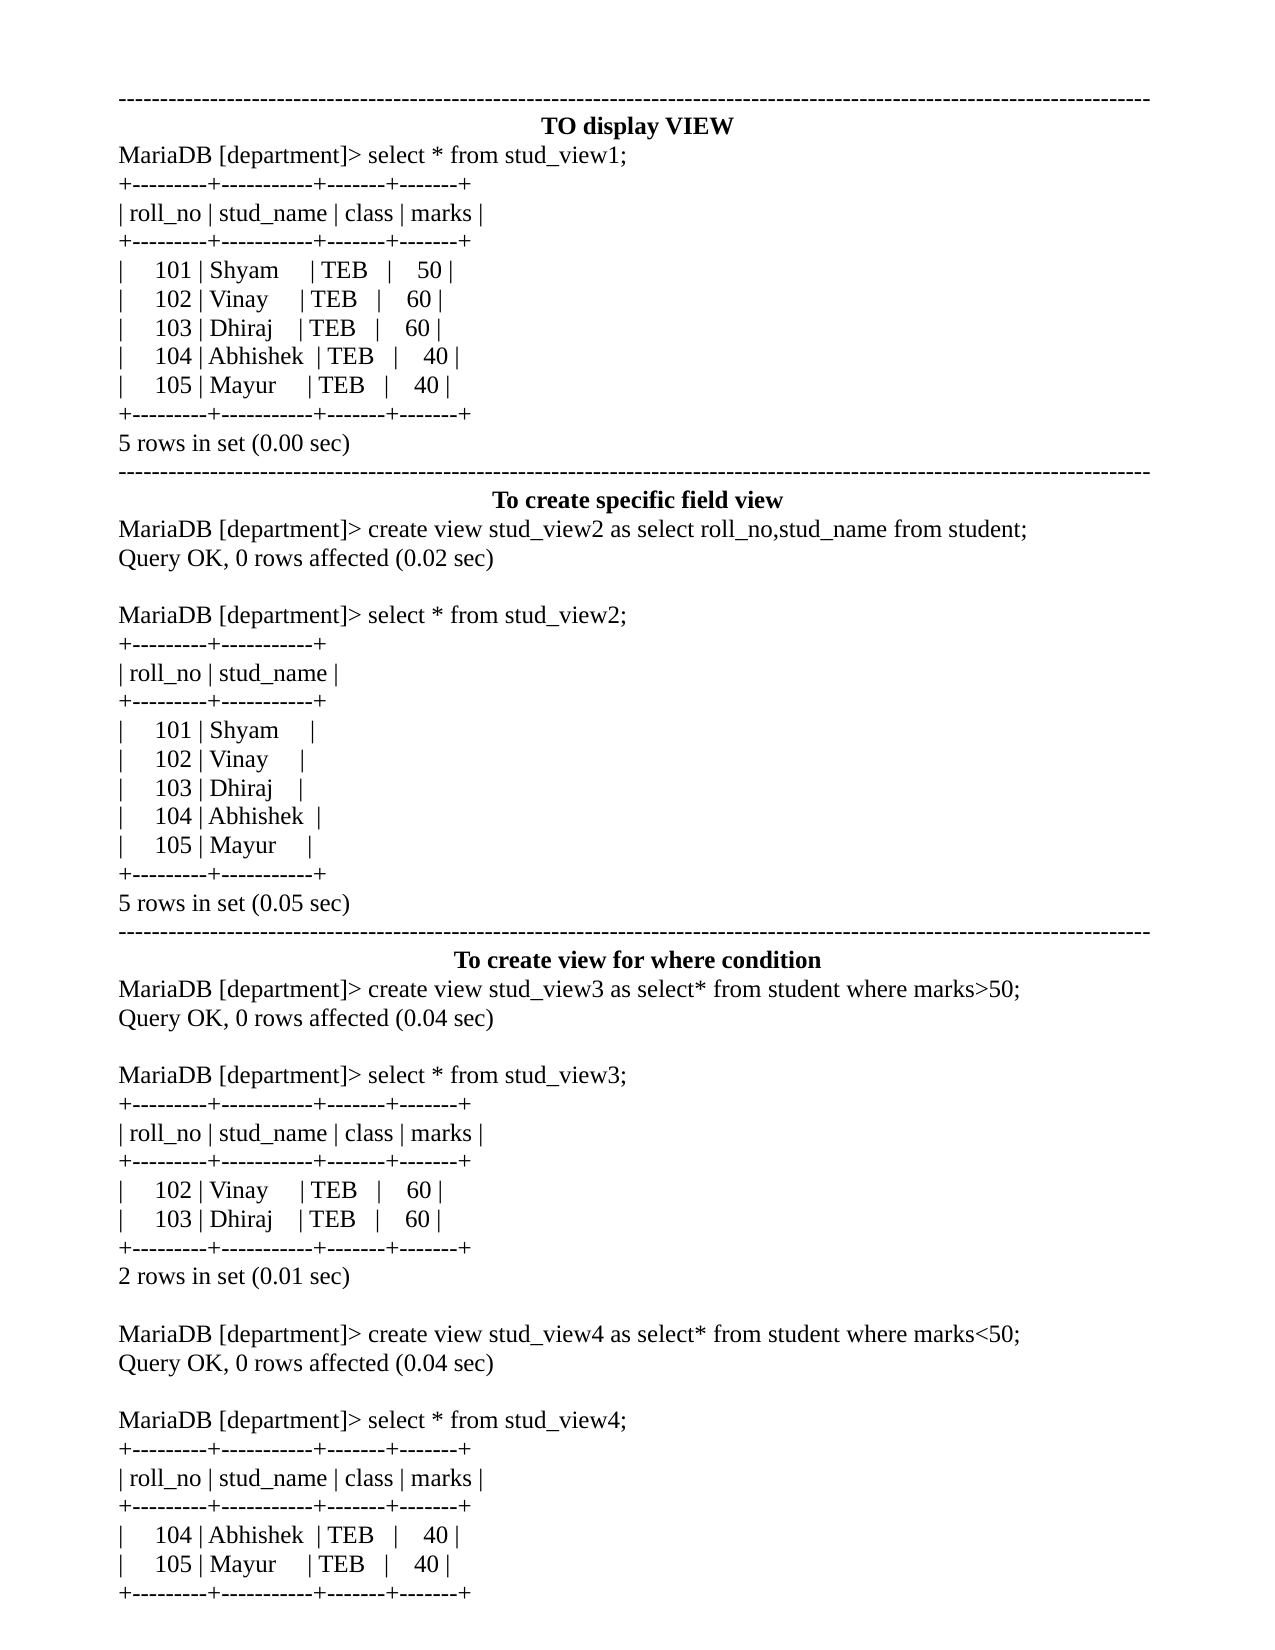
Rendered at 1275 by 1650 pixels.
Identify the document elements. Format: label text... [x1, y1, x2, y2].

text MariaDB [department]> select * from stud_view2; [118, 600, 1157, 629]
text | roll_no | stud_name | class | marks | [118, 1463, 1157, 1491]
text | roll_no | stud_name | class | marks | [118, 1118, 1157, 1146]
text | 103 | Dhiraj | TEB | 60 | [118, 313, 1157, 341]
text To create view for where condition [118, 945, 1157, 974]
text ---------------------------------------------------------------------------------------------------------------------------- [118, 83, 1157, 111]
text +---------+-----------+-------+-------+ [118, 1434, 1157, 1463]
text MariaDB [department]> create view stud_view3 as select* from student where marks>50; [118, 974, 1157, 1003]
text MariaDB [department]> select * from stud_view4; [118, 1405, 1157, 1434]
text MariaDB [department]> select * from stud_view3; [118, 1060, 1157, 1089]
text 5 rows in set (0.05 sec) [118, 888, 1157, 916]
text | 104 | Abhishek | TEB | 40 | [118, 341, 1157, 370]
text Query OK, 0 rows affected (0.04 sec) [118, 1348, 1157, 1376]
text +---------+-----------+-------+-------+ [118, 1089, 1157, 1118]
text +---------+-----------+-------+-------+ [118, 1233, 1157, 1261]
text | 101 | Shyam | TEB | 50 | [118, 255, 1157, 284]
text | 102 | Vinay | TEB | 60 | [118, 1175, 1157, 1204]
text | 101 | Shyam | [118, 715, 1157, 744]
text +---------+-----------+ [118, 629, 1157, 658]
text | roll_no | stud_name | class | marks | [118, 198, 1157, 226]
text +---------+-----------+-------+-------+ [118, 226, 1157, 255]
text +---------+-----------+-------+-------+ [118, 1491, 1157, 1520]
text +---------+-----------+-------+-------+ [118, 1146, 1157, 1175]
text +---------+-----------+-------+-------+ [118, 1578, 1157, 1606]
text 2 rows in set (0.01 sec) [118, 1261, 1157, 1290]
text Query OK, 0 rows affected (0.04 sec) [118, 1003, 1157, 1031]
text | 105 | Mayur | [118, 830, 1157, 859]
text +---------+-----------+-------+-------+ [118, 399, 1157, 428]
text | 104 | Abhishek | [118, 801, 1157, 830]
text | 103 | Dhiraj | [118, 773, 1157, 801]
text Query OK, 0 rows affected (0.02 sec) [118, 543, 1157, 571]
text | roll_no | stud_name | [118, 658, 1157, 686]
text MariaDB [department]> create view stud_view2 as select roll_no,stud_name from student; [118, 514, 1157, 543]
text To create specific field view [118, 485, 1157, 514]
text TO display VIEW [118, 111, 1157, 140]
text MariaDB [department]> create view stud_view4 as select* from student where marks<50; [118, 1319, 1157, 1348]
text 5 rows in set (0.00 sec) [118, 428, 1157, 456]
text +---------+-----------+-------+-------+ [118, 169, 1157, 198]
text | 103 | Dhiraj | TEB | 60 | [118, 1204, 1157, 1233]
text ---------------------------------------------------------------------------------------------------------------------------- [118, 456, 1157, 485]
text | 105 | Mayur | TEB | 40 | [118, 370, 1157, 399]
text ---------------------------------------------------------------------------------------------------------------------------- [118, 916, 1157, 945]
text | 102 | Vinay | [118, 744, 1157, 773]
text | 104 | Abhishek | TEB | 40 | [118, 1520, 1157, 1549]
text MariaDB [department]> select * from stud_view1; [118, 140, 1157, 169]
text +---------+-----------+ [118, 686, 1157, 715]
text | 105 | Mayur | TEB | 40 | [118, 1549, 1157, 1578]
text +---------+-----------+ [118, 859, 1157, 888]
text | 102 | Vinay | TEB | 60 | [118, 284, 1157, 313]
